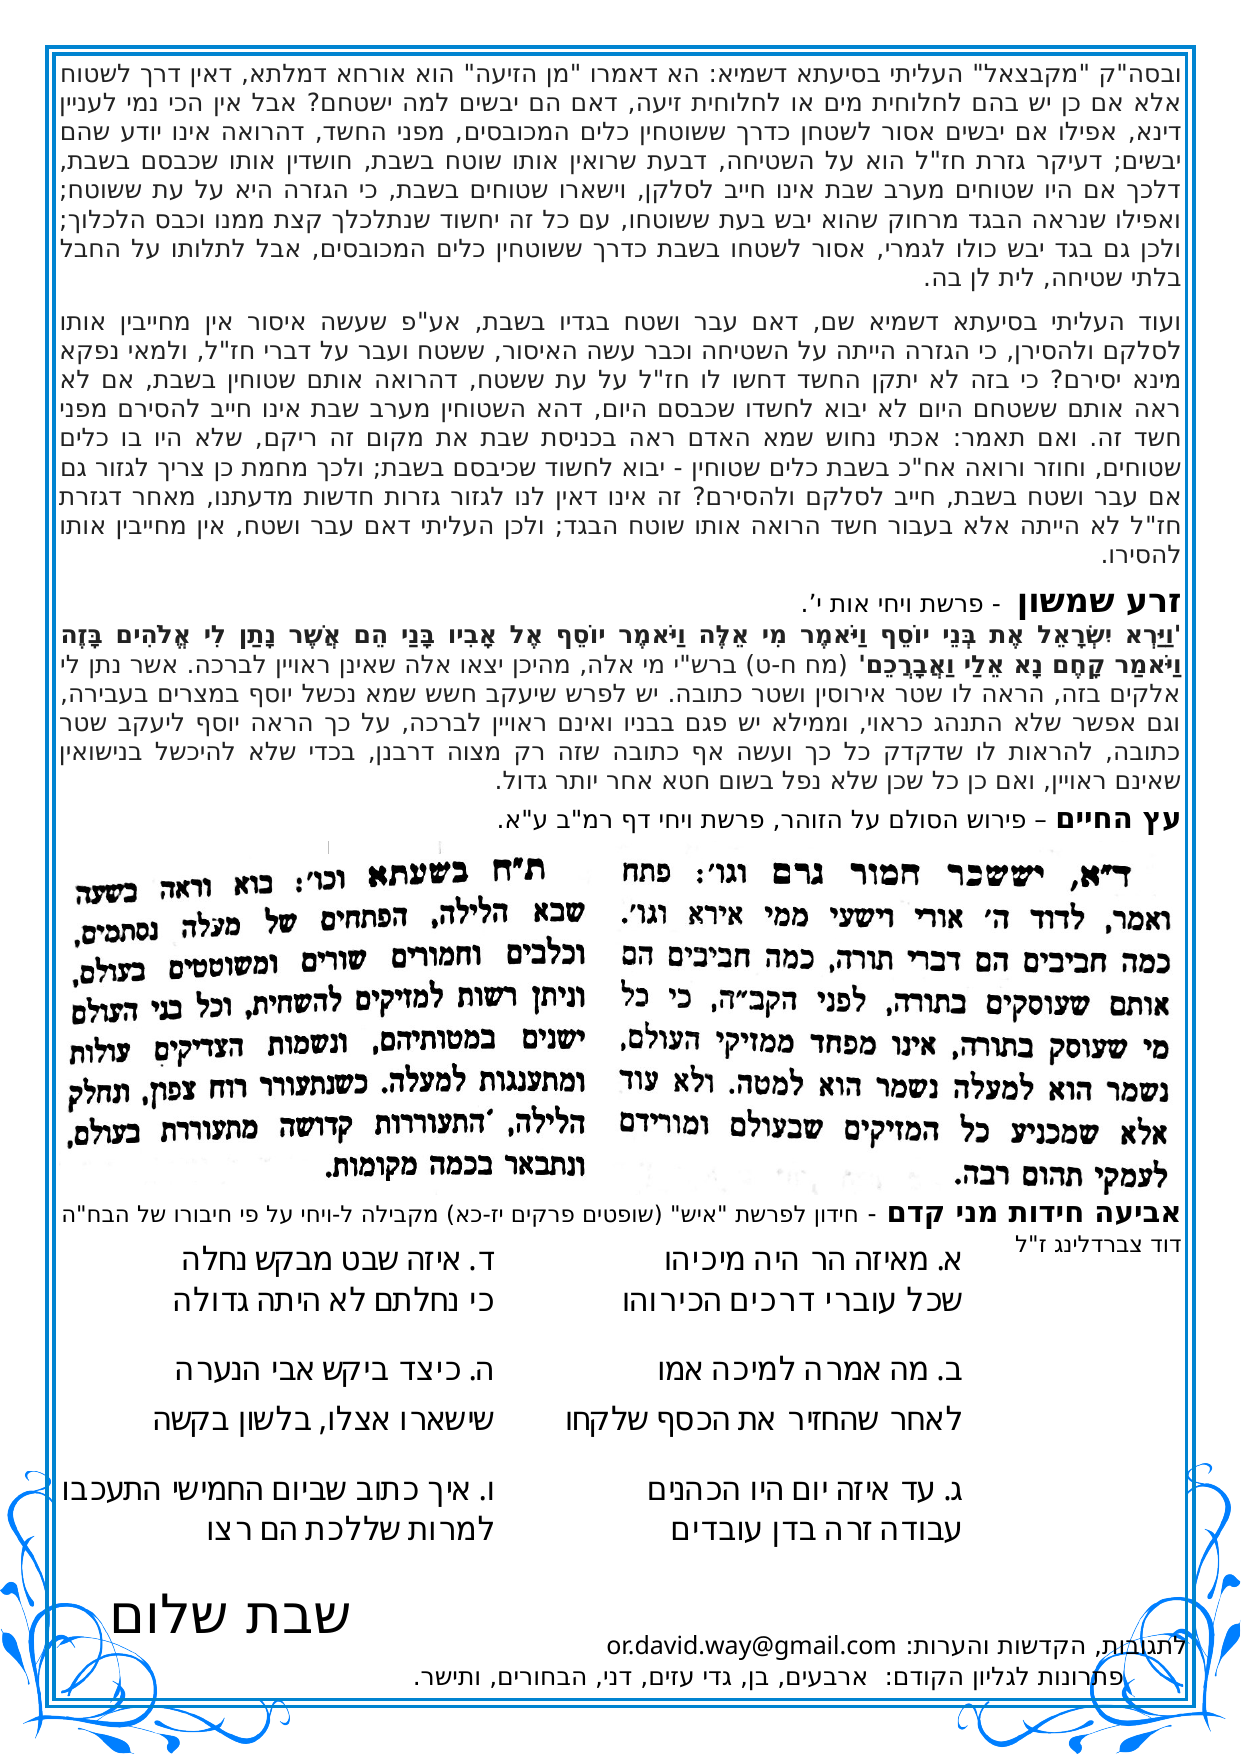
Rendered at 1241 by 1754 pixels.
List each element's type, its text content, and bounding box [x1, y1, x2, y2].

picture [957, 1463, 1241, 1754]
picture [49, 1471, 290, 1705]
picture [957, 1463, 1192, 1705]
picture [957, 1463, 1185, 1698]
text אביעה חידות מני קדם - חידון לפרשת "איש" (שופטים פרקים יז-כא) מקבילה ל-ויחי על פי חיבורו של הבח"ה דוד צברדלינג ז"ל [59, 1195, 1182, 1258]
subtitle ועוד העליתי בסיעתא דשמיא שם, דאם עבר ושטח בגדיו בשבת, אע"פ שעשה איסור אין מחייבין אותו לסלקם ולהסירן, כי הגזרה הייתה על השטיחה וכבר עשה האיסור, ששטח ועבר על דברי חז"ל, ולמאי נפקא מינא יסירם? כי בזה לא יתקן החשד דחשו לו חז"ל על עת ששטח, דהרואה אותם שטוחין בשבת, אם לא ראה אותם ששטחם היום לא יבוא לחשדו שכבסם היום, דהא השטוחין מערב שבת אינו חייב להסירם מפני חשד זה. ואם תאמר: אכתי נחוש שמא האדם ראה בכניסת שבת את מקום זה ריקם, שלא היו בו כלים שטוחים, וחוזר ורואה אח"כ בשבת כלים שטוחין - יבוא לחשוד שכיבסם בשבת; ולכך מחמת כן צריך לגזור גם אם עבר ושטח בשבת, חייב לסלקם ולהסירם? זה אינו דאין לנו לגזור גזרות חדשות מדעתנו, מאחר דגזרת חז"ל לא הייתה אלא בעבור חשד הרואה אותו שוטח הבגד; ולכן העליתי דאם עבר ושטח, אין מחייבין אותו להסירו. [59, 307, 1182, 569]
text ובסה"ק "מקבצאל" העליתי בסיעתא דשמיא: הא דאמרו "מן הזיעה" הוא אורחא דמלתא, דאין דרך לשטוח אלא אם כן יש בהם לחלוחית מים או לחלוחית זיעה, דאם הם יבשים למה ישטחם? אבל אין הכי נמי לעניין דינא, אפילו אם יבשים אסור לשטחן כדרך ששוטחין כלים המכובסים, מפני החשד, דהרואה אינו יודע שהם יבשים; דעיקר גזרת חז"ל הוא על השטיחה, דבעת שרואין אותו שוטח בשבת, חושדין אותו שכבסם בשבת, דלכך אם היו שטוחים מערב שבת אינו חייב לסלקן, וישארו שטוחים בשבת, כי הגזרה היא על עת ששוטח; ואפילו שנראה הבגד מרחוק שהוא יבש בעת ששוטחו, עם כל זה יחשוד שנתלכלך קצת ממנו וכבס הלכלוך; ולכן גם בגד יבש כולו לגמרי, אסור לשטחו בשבת כדרך ששוטחין כלים המכובסים, אבל לתלותו על החבל בלתי שטיחה, לית לן בה. [59, 59, 1182, 292]
text זרע שמשון - פרשת ויחי אות י’. [59, 582, 1182, 621]
text 'וַיַּרְא יִשְׂרָאֵל אֶת בְּנֵי יוֹסֵף וַיֹּאמֶר מִי אֵלֶּה וַיֹּאמֶר יוֹסֵף אֶל אָבִיו בָּנַי הֵם אֲשֶׁר נָתַן לִי אֱלֹהִים בָּזֶה וַיֹּאמַר קָחֶם נָא אֵלַי וַאֲבָרֲכֵם' (מח ח-ט) ברש"י מי אלה, מהיכן יצאו אלה שאינן ראויין לברכה. אשר נתן לי אלקים בזה, הראה לו שטר אירוסין ושטר כתובה. יש לפרש שיעקב חשש שמא נכשל יוסף במצרים בעבירה, וגם אפשר שלא התנהג כראוי, וממילא יש פגם בבניו ואינם ראויין לברכה, על כך הראה יוסף ליעקב שטר כתובה, להראות לו שדקדק כל כך ועשה אף כתובה שזה רק מצוה דרבנן, בכדי שלא להיכשל בנישואין שאינם ראויין, ואם כן כל שכן שלא נפל בשום חטא אחר יותר גדול. [59, 621, 1182, 796]
picture [58, 841, 1182, 1195]
list לתגובות, הקדשות והערות: or.david.way@gmail.com [290, 1628, 957, 1662]
picture [0, 1471, 290, 1754]
picture [56, 1471, 290, 1698]
text עץ החיים – פירוש הסולם על הזוהר, פרשת ויחי דף רמ"ב ע"א. [59, 802, 1182, 836]
list פתרונות לגליון הקודם: ארבעים, בן, גדי עזים, דני, הבחורים, ותישר. [290, 1662, 957, 1691]
